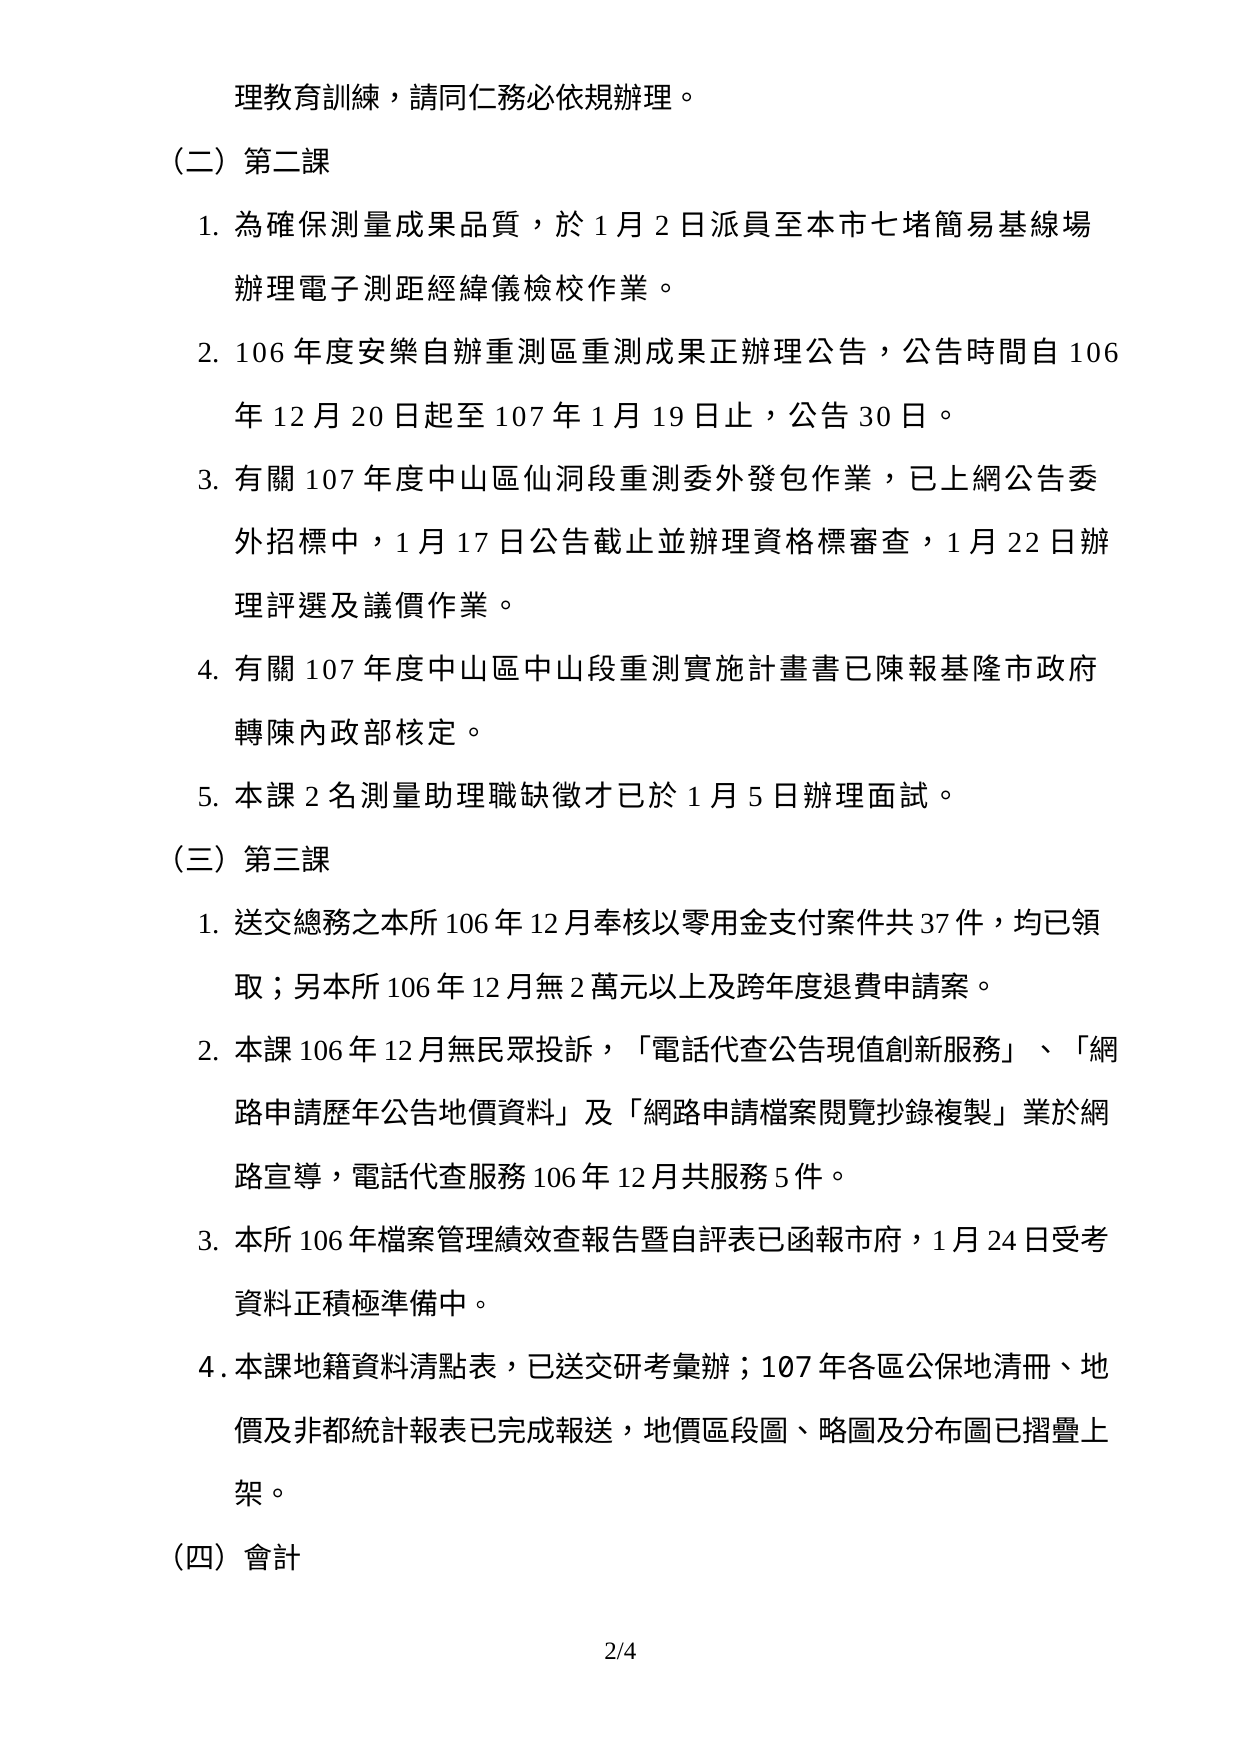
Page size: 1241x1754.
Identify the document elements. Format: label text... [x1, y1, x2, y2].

list 為確保測量成果品質，於1月2日派員至本市七堵簡易基線場辦理電子測距經緯儀檢校作業。 [197, 202, 1122, 308]
list 有關107年度中山區中山段重測實施計畫書已陳報基隆市政府轉陳內政部核定。 [197, 646, 1122, 752]
list 理教育訓練，請同仁務必依規辦理。 [197, 75, 1122, 117]
list 第三課 [156, 836, 1122, 878]
list 本課2名測量助理職缺徵才已於1月5日辦理面試。 [197, 773, 1122, 815]
list 本所106年檔案管理績效查報告暨自評表已函報市府，1月24日受考資料正積極準備中。 [197, 1217, 1122, 1323]
list 第二課 [156, 138, 1122, 181]
list 有關107年度中山區仙洞段重測委外發包作業，已上網公告委外招標中，1月17日公告截止並辦理資格標審查，1月22日辦理評選及議價作業。 [197, 456, 1122, 625]
list 會計 [156, 1534, 1122, 1576]
list 本課106年12月無民眾投訴，「電話代查公告現值創新服務」、「網路申請歷年公告地價資料」及「網路申請檔案閱覽抄錄複製」業於網路宣導，電話代查服務106年12月共服務5件。 [197, 1027, 1122, 1196]
list 送交總務之本所106年12月奉核以零用金支付案件共37件，均已領取；另本所106年12月無2萬元以上及跨年度退費申請案。 [197, 900, 1122, 1005]
list 106年度安樂自辦重測區重測成果正辦理公告，公告時間自106年12月20日起至107年1月19日止，公告30日。 [197, 329, 1122, 434]
list 本課地籍資料清點表，已送交研考彙辦；107年各區公保地清冊、地價及非都統計報表已完成報送，地價區段圖、略圖及分布圖已摺疊上架。 [197, 1344, 1122, 1513]
